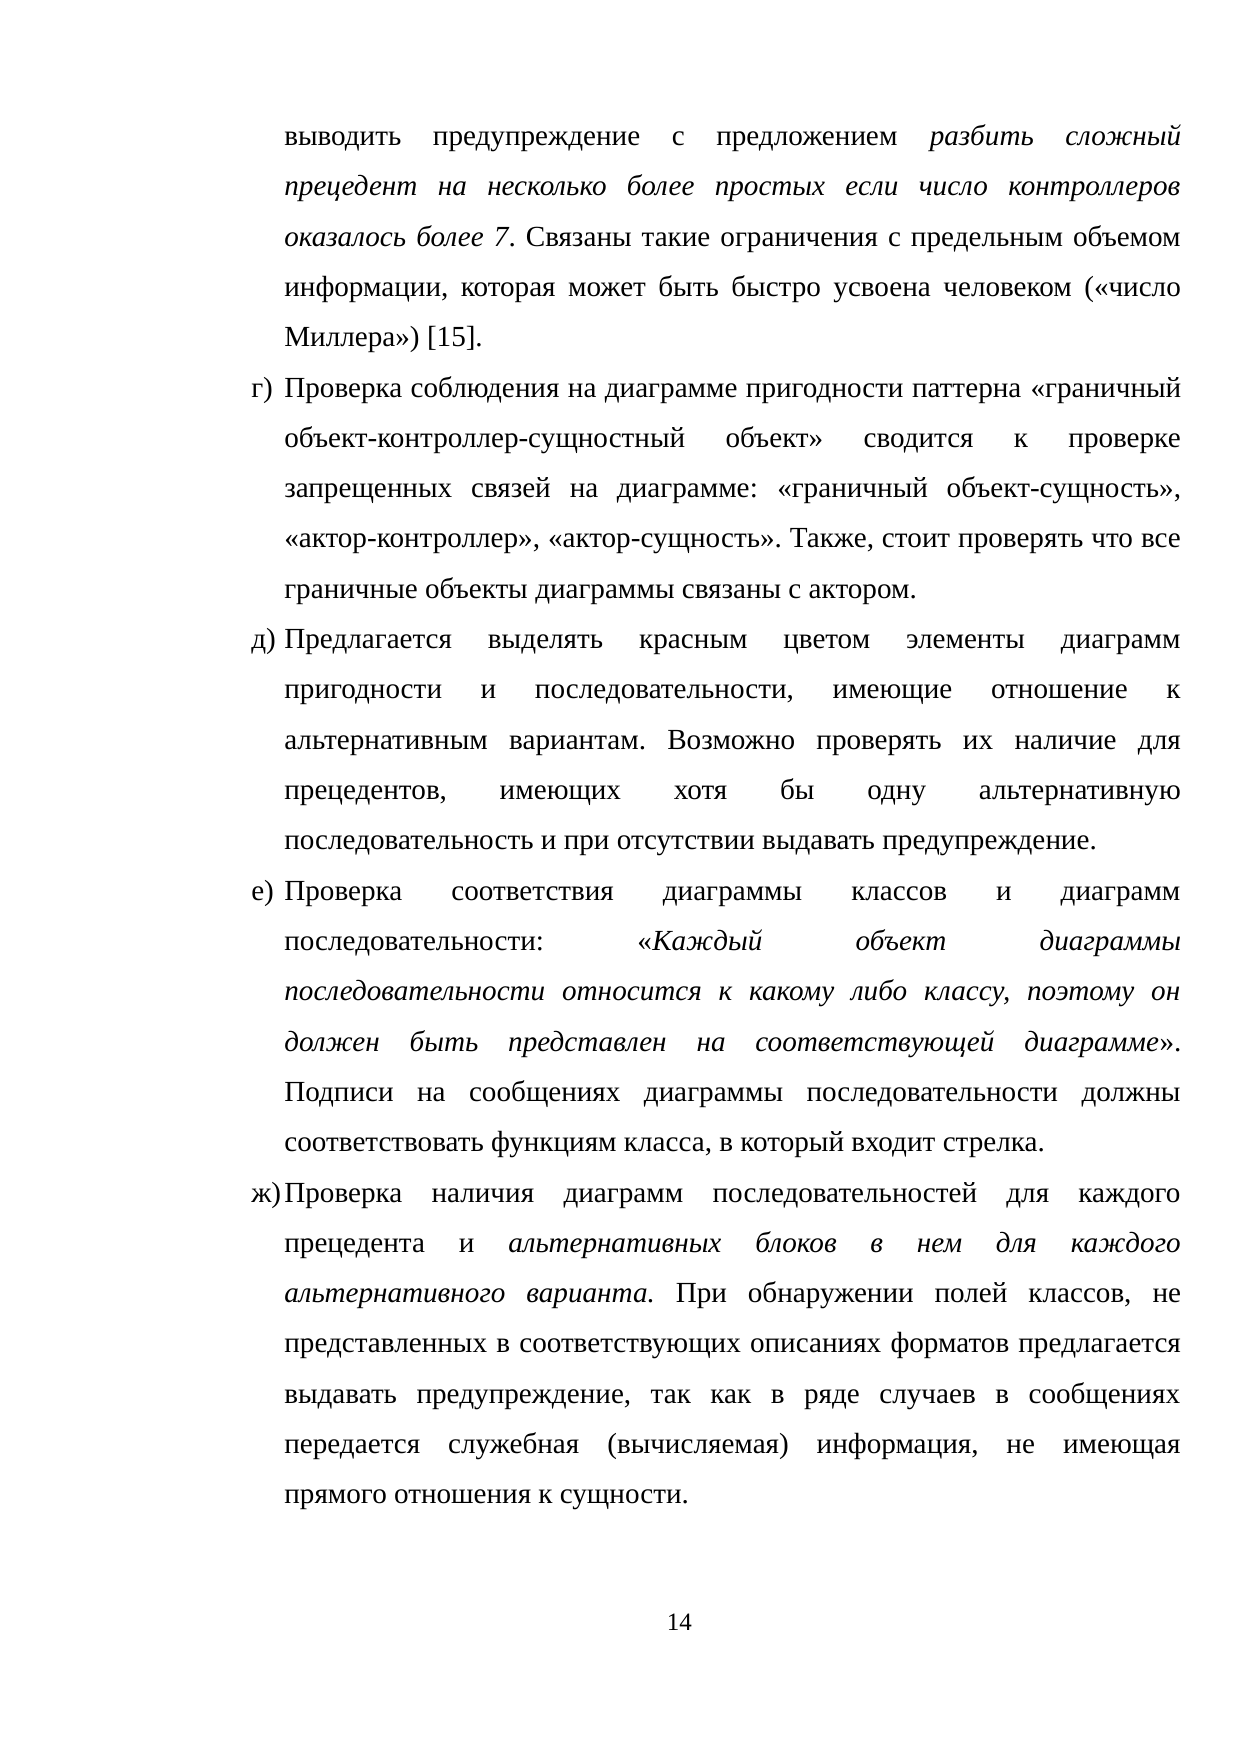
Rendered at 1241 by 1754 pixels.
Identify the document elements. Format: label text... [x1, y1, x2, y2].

list Проверка соответствия диаграммы классов и диаграмм последовательности: «Каждый объект диаграммы последовательности относится к какому либо классу, поэтому он должен быть представлен на соответствующей диаграмме». Подписи на сообщениях диаграммы последовательности должны соответствовать функциям класса, в который входит стрелка. [251, 873, 1181, 1158]
list Проверка наличия диаграмм последовательностей для каждого прецедента и альтернативных блоков в нем для каждого альтернативного варианта. При обнаружении полей классов, не представленных в соответствующих описаниях форматов предлагается выдавать предупреждение, так как в ряде случаев в сообщениях передается служебная (вычисляемая) информация, не имеющая прямого отношения к сущности. [251, 1175, 1181, 1510]
list Проверка соблюдения на диаграмме пригодности паттерна «граничный объект-контроллер-сущностный объект» сводится к проверке запрещенных связей на диаграмме: «граничный объект-сущность», «актор-контроллер», «актор-сущность». Также, стоит проверять что все граничные объекты диаграммы связаны с актором. [251, 370, 1181, 604]
list Предлагается выделять красным цветом элементы диаграмм пригодности и последовательности, имеющие отношение к альтернативным вариантам. Возможно проверять их наличие для прецедентов, имеющих хотя бы одну альтернативную последовательность и при отсутствии выдавать предупреждение. [251, 621, 1181, 856]
list выводить предупреждение с предложением разбить сложный прецедент на несколько более простых если число контроллеров оказалось более 7. Связаны такие ограничения с предельным объемом информации, которая может быть быстро усвоена человеком («число Миллера») [15]. [251, 118, 1181, 353]
